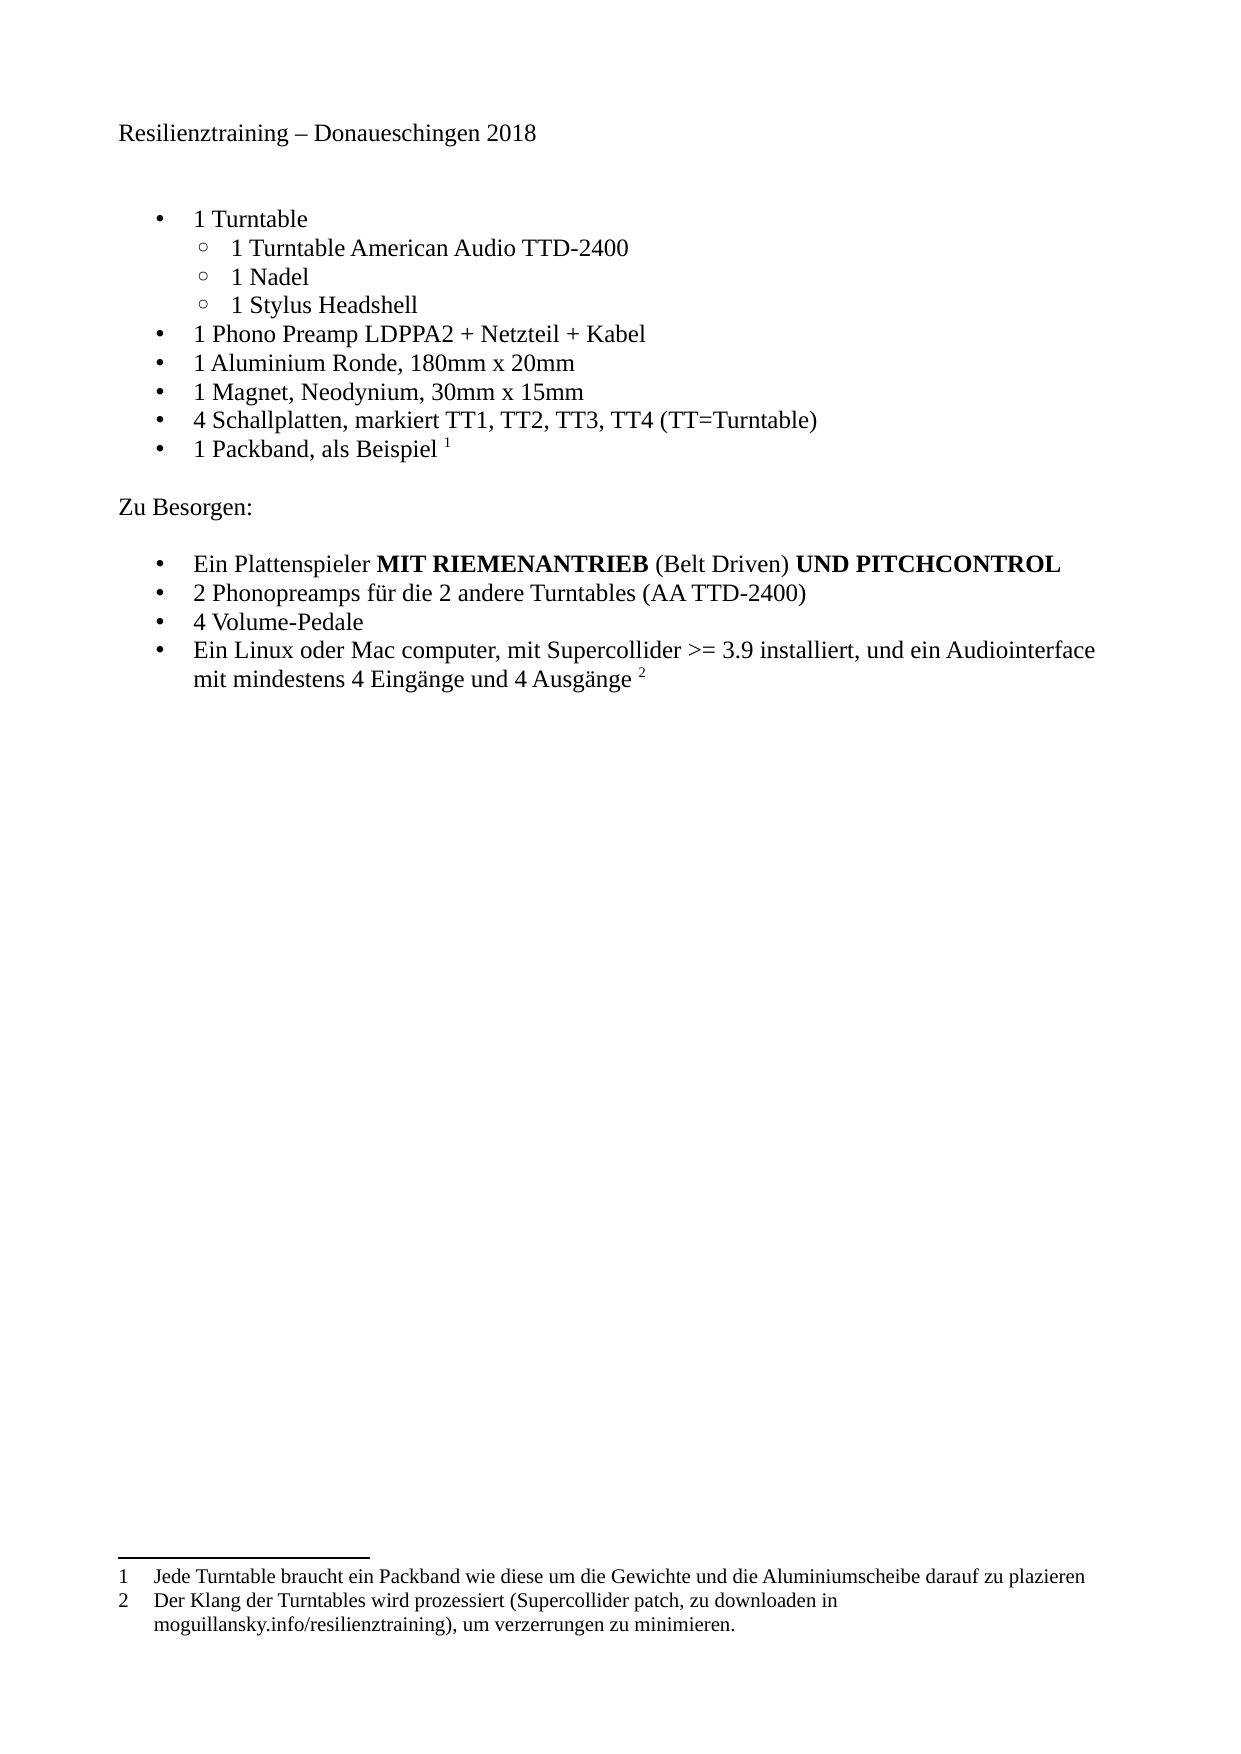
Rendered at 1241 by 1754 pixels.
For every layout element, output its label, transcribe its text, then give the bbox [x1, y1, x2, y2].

list 1 Packband, als Beispiel [156, 434, 1122, 463]
list 1 Phono Preamp LDPPA2 + Netzteil + Kabel [156, 319, 1122, 348]
list Jede Turntable braucht ein Packband wie diese um die Gewichte und die Aluminiumscheibe darauf zu plazieren [118, 1564, 1122, 1588]
list 1 Stylus Headshell [193, 291, 1122, 319]
list Ein Plattenspieler MIT RIEMENANTRIEB (Belt Driven) UND PITCHCONTROL [156, 549, 1122, 578]
list Ein Linux oder Mac computer, mit Supercollider >= 3.9 installiert, und ein Audiointerface mit mindestens 4 Eingänge und 4 Ausgänge [156, 636, 1122, 693]
text Zu Besorgen: [118, 492, 1122, 521]
list Der Klang der Turntables wird prozessiert (Supercollider patch, zu downloaden in moguillansky.info/resilienztraining), um verzerrungen zu minimieren. [118, 1588, 1122, 1636]
list 4 Volume-Pedale [156, 607, 1122, 636]
list 4 Schallplatten, markiert TT1, TT2, TT3, TT4 (TT=Turntable) [156, 406, 1122, 434]
list 1 Turntable American Audio TTD-2400 [193, 233, 1122, 262]
list 1 Nadel [193, 262, 1122, 291]
text Resilienztraining – Donaueschingen 2018 [118, 118, 1122, 147]
list 1 Magnet, Neodynium, 30mm x 15mm [156, 377, 1122, 406]
list 1 Turntable [156, 204, 1122, 233]
list 1 Aluminium Ronde, 180mm x 20mm [156, 348, 1122, 377]
list 2 Phonopreamps für die 2 andere Turntables (AA TTD-2400) [156, 578, 1122, 607]
